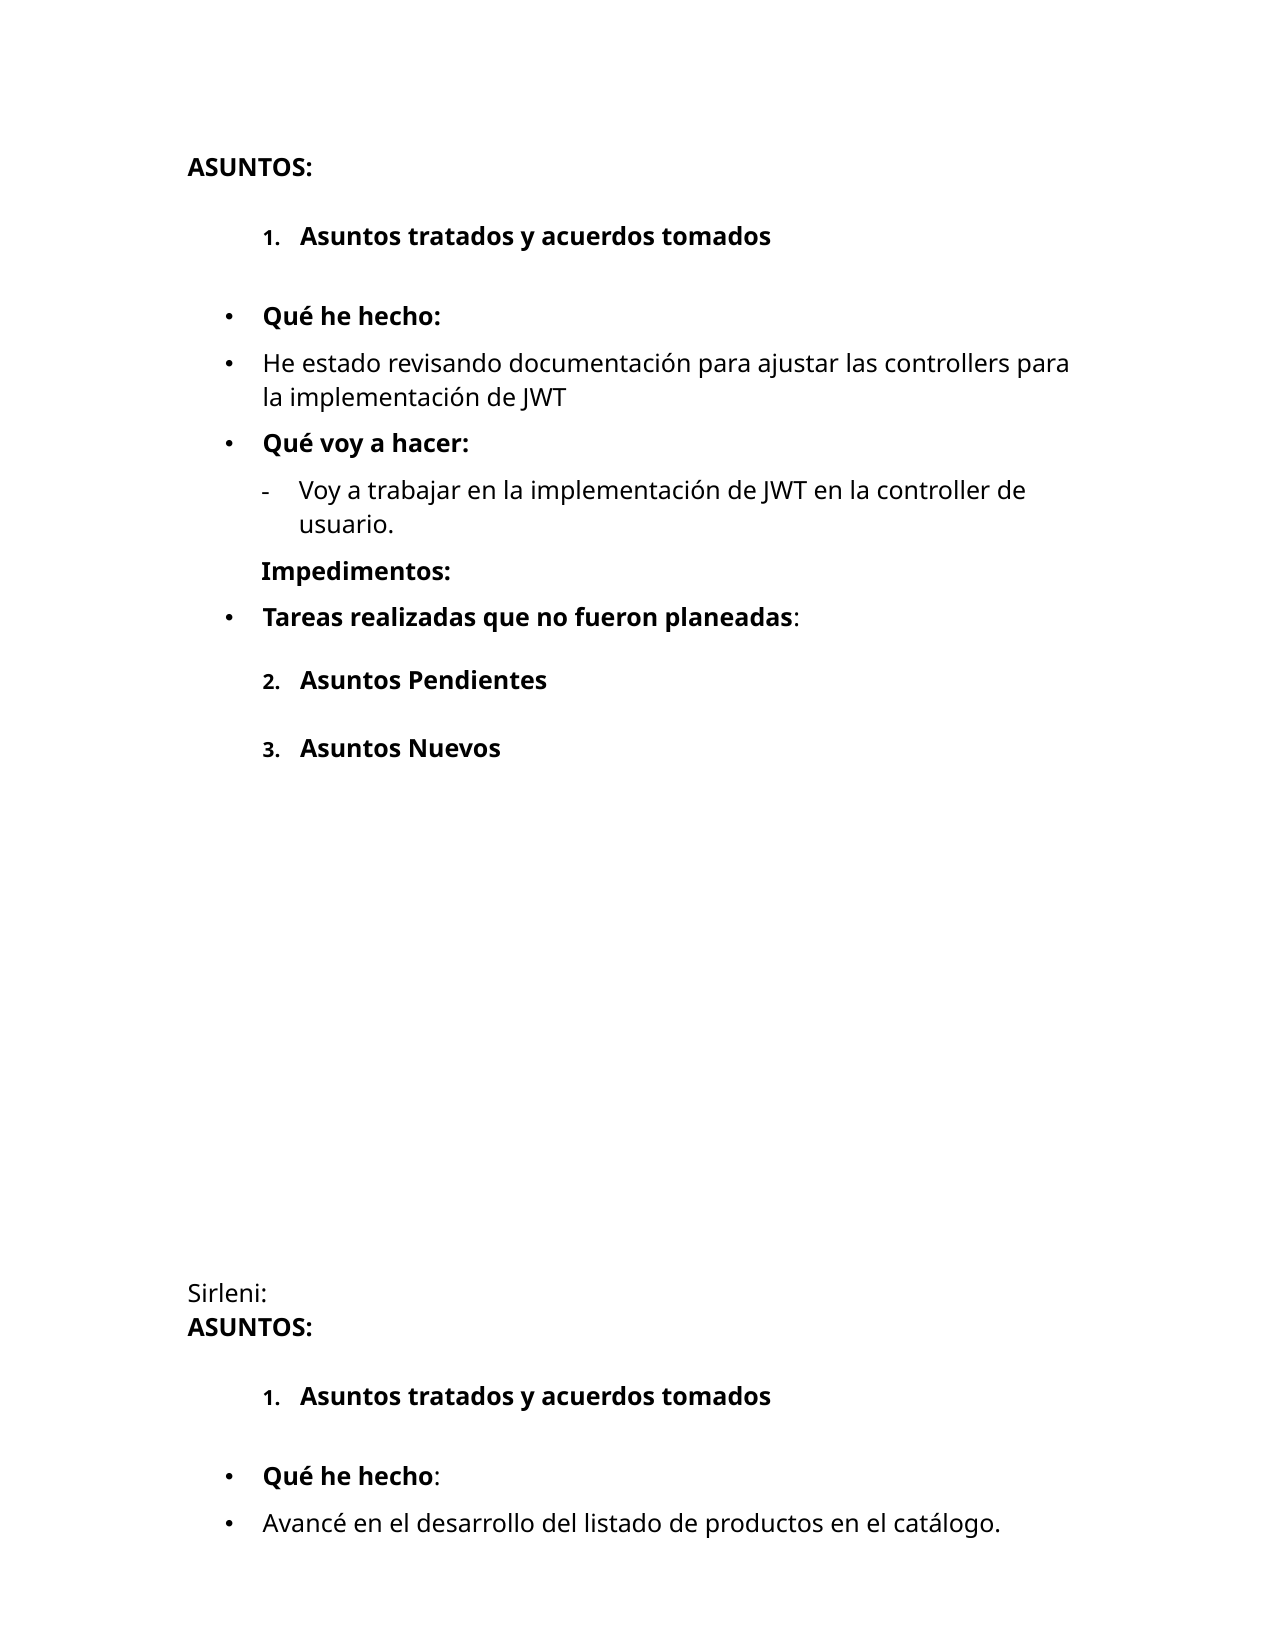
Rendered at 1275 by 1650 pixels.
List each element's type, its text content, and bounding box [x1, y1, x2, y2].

list Tareas realizadas que no fueron planeadas: [225, 600, 1087, 634]
text ASUNTOS: [187, 150, 1087, 184]
list Qué he hecho: [225, 1459, 1087, 1493]
list Asuntos tratados y acuerdos tomados [262, 218, 1087, 252]
list Qué voy a hacer: [225, 426, 1087, 460]
text Impedimentos: [187, 553, 1087, 587]
text Sirleni: [187, 1276, 1087, 1310]
list Asuntos tratados y acuerdos tomados [262, 1378, 1087, 1412]
list He estado revisando documentación para ajustar las controllers para la implementación de JWT [225, 345, 1087, 413]
list Asuntos Pendientes [262, 663, 1087, 697]
list Qué he hecho: [225, 299, 1087, 333]
list Voy a trabajar en la implementación de JWT en la controller de usuario. [261, 472, 1087, 541]
list Avancé en el desarrollo del listado de productos en el catálogo. [225, 1505, 1087, 1539]
text ASUNTOS: [187, 1310, 1087, 1344]
list Asuntos Nuevos [262, 731, 1087, 765]
